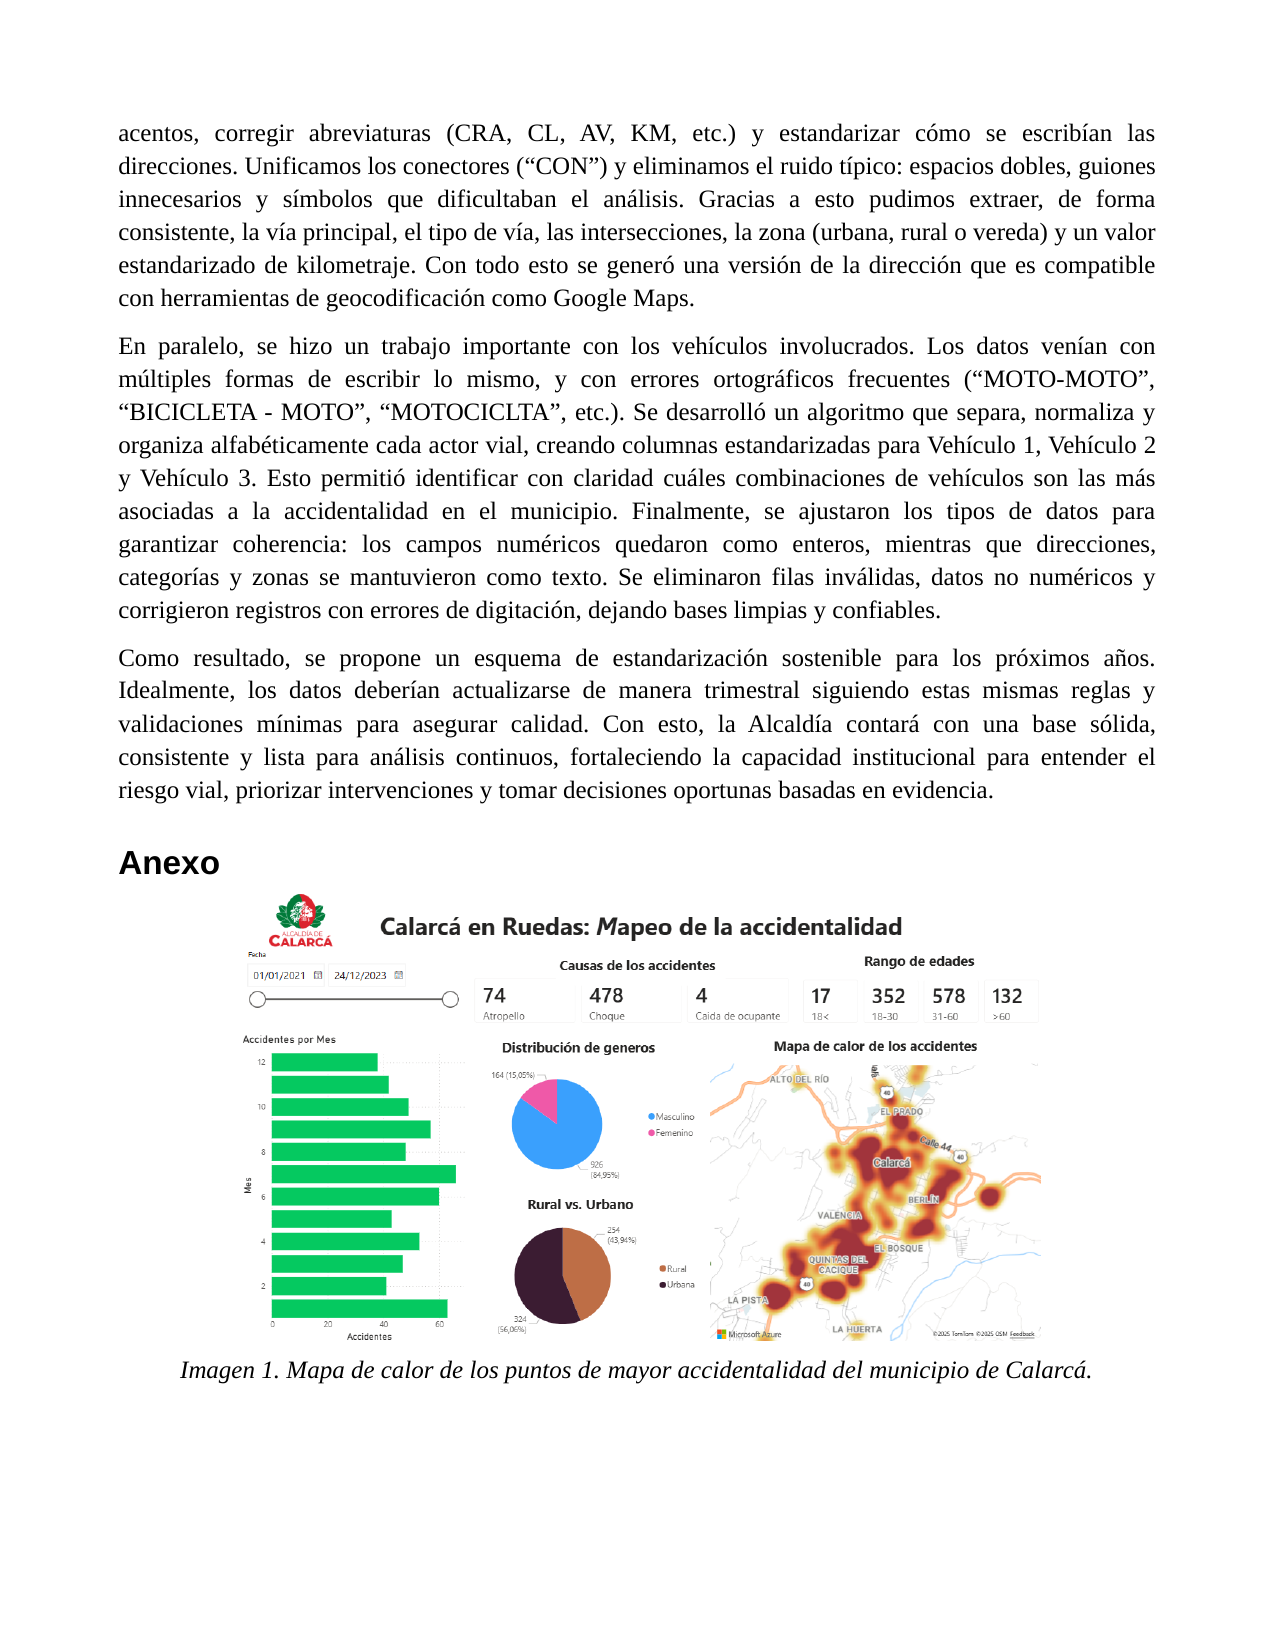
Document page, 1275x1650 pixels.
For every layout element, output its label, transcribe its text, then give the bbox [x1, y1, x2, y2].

subtitle Anexo [118, 843, 1157, 882]
picture [233, 894, 1042, 1351]
text Como resultado, se propone un esquema de estandarización sostenible para los próximos años. Idealmente, los datos deberían actualizarse de manera trimestral siguiendo estas mismas reglas y validaciones mínimas para asegurar calidad. Con esto, la Alcaldía contará con una base sólida, consistente y lista para análisis continuos, fortaleciendo la capacidad institucional para entender el riesgo vial, priorizar intervenciones y tomar decisiones oportunas basadas en evidencia. [118, 643, 1157, 803]
text Imagen 1. Mapa de calor de los puntos de mayor accidentalidad del municipio de Calarcá. [118, 894, 1157, 1384]
text En paralelo, se hizo un trabajo importante con los vehículos involucrados. Los datos venían con múltiples formas de escribir lo mismo, y con errores ortográficos frecuentes (“MOTO-MOTO”, “BICICLETA - MOTO”, “MOTOCICLTA”, etc.). Se desarrolló un algoritmo que separa, normaliza y organiza alfabéticamente cada actor vial, creando columnas estandarizadas para Vehículo 1, Vehículo 2 y Vehículo 3. Esto permitió identificar con claridad cuáles combinaciones de vehículos son las más asociadas a la accidentalidad en el municipio. Finalmente, se ajustaron los tipos de datos para garantizar coherencia: los campos numéricos quedaron como enteros, mientras que direcciones, categorías y zonas se mantuvieron como texto. Se eliminaron filas inválidas, datos no numéricos y corrigieron registros con errores de digitación, dejando bases limpias y confiables. [118, 331, 1157, 624]
text acentos, corregir abreviaturas (CRA, CL, AV, KM, etc.) y estandarizar cómo se escribían las direcciones. Unificamos los conectores (“CON”) y eliminamos el ruido típico: espacios dobles, guiones innecesarios y símbolos que dificultaban el análisis. Gracias a esto pudimos extraer, de forma consistente, la vía principal, el tipo de vía, las intersecciones, la zona (urbana, rural o vereda) y un valor estandarizado de kilometraje. Con todo esto se generó una versión de la dirección que es compatible con herramientas de geocodificación como Google Maps. [118, 118, 1157, 312]
